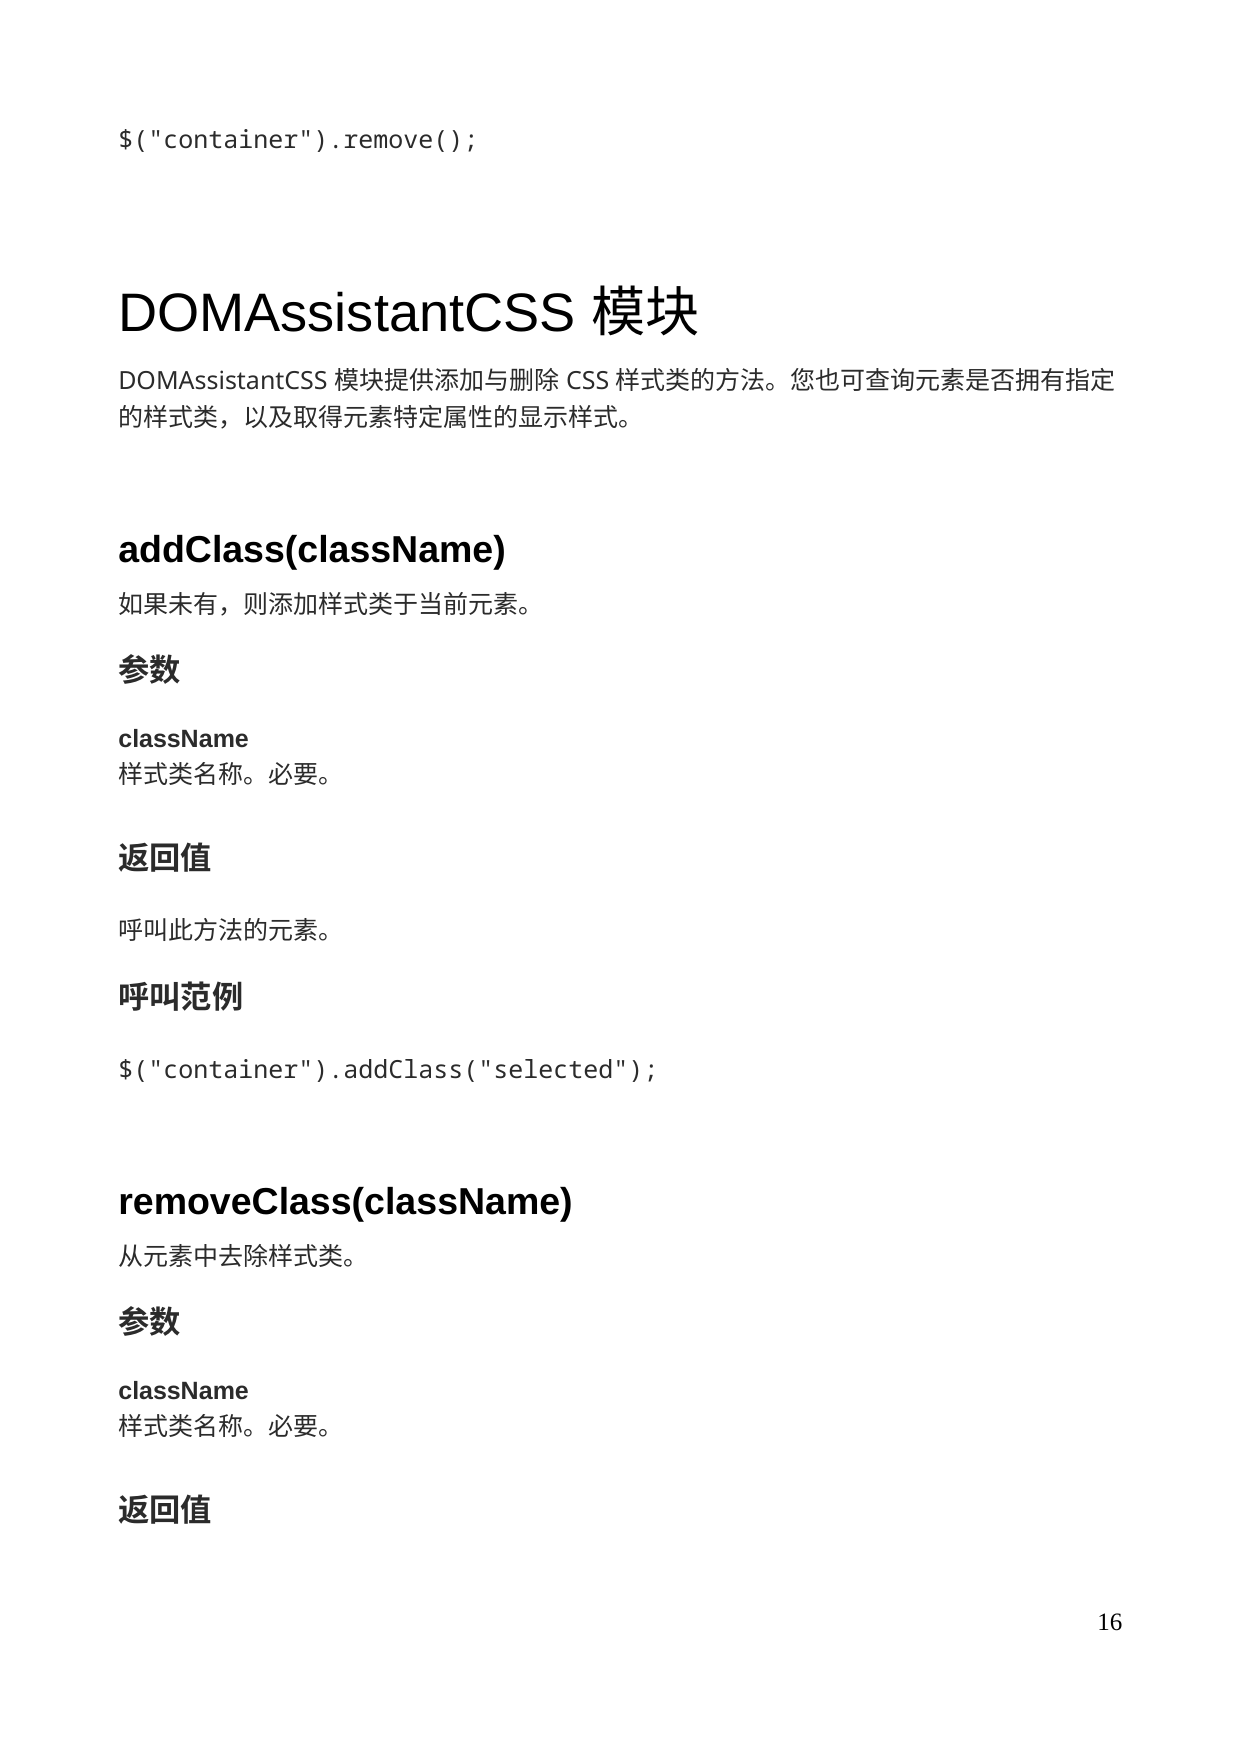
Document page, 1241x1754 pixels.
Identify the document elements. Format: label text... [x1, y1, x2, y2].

text 如果未有，则添加样式类于当前元素。 [118, 583, 1122, 620]
text className [118, 716, 1122, 753]
text 呼叫范例 [118, 972, 1122, 1017]
text 参数 [118, 645, 1122, 691]
text 样式类名称。必要。 [118, 753, 1122, 791]
text 参数 [118, 1297, 1122, 1342]
text className [118, 1367, 1122, 1405]
text 返回值 [118, 791, 1122, 878]
subtitle DOMAssistantCSS 模块 [118, 268, 1122, 347]
text 呼叫此方法的元素。 [118, 909, 1122, 947]
subtitle removeClass(className) [118, 1136, 1122, 1222]
text DOMAssistantCSS 模块提供添加与删除 CSS 样式类的方法。您也可查询元素是否拥有指定的样式类，以及取得元素特定属性的显示样式。 [118, 359, 1122, 434]
subtitle addClass(className) [118, 484, 1122, 570]
text $("container").remove(); [118, 118, 1122, 156]
text $("container").addClass("selected"); [118, 1048, 1122, 1086]
text 样式类名称。必要。 [118, 1405, 1122, 1442]
text 从元素中去除样式类。 [118, 1235, 1122, 1272]
text 返回值 [118, 1442, 1122, 1530]
